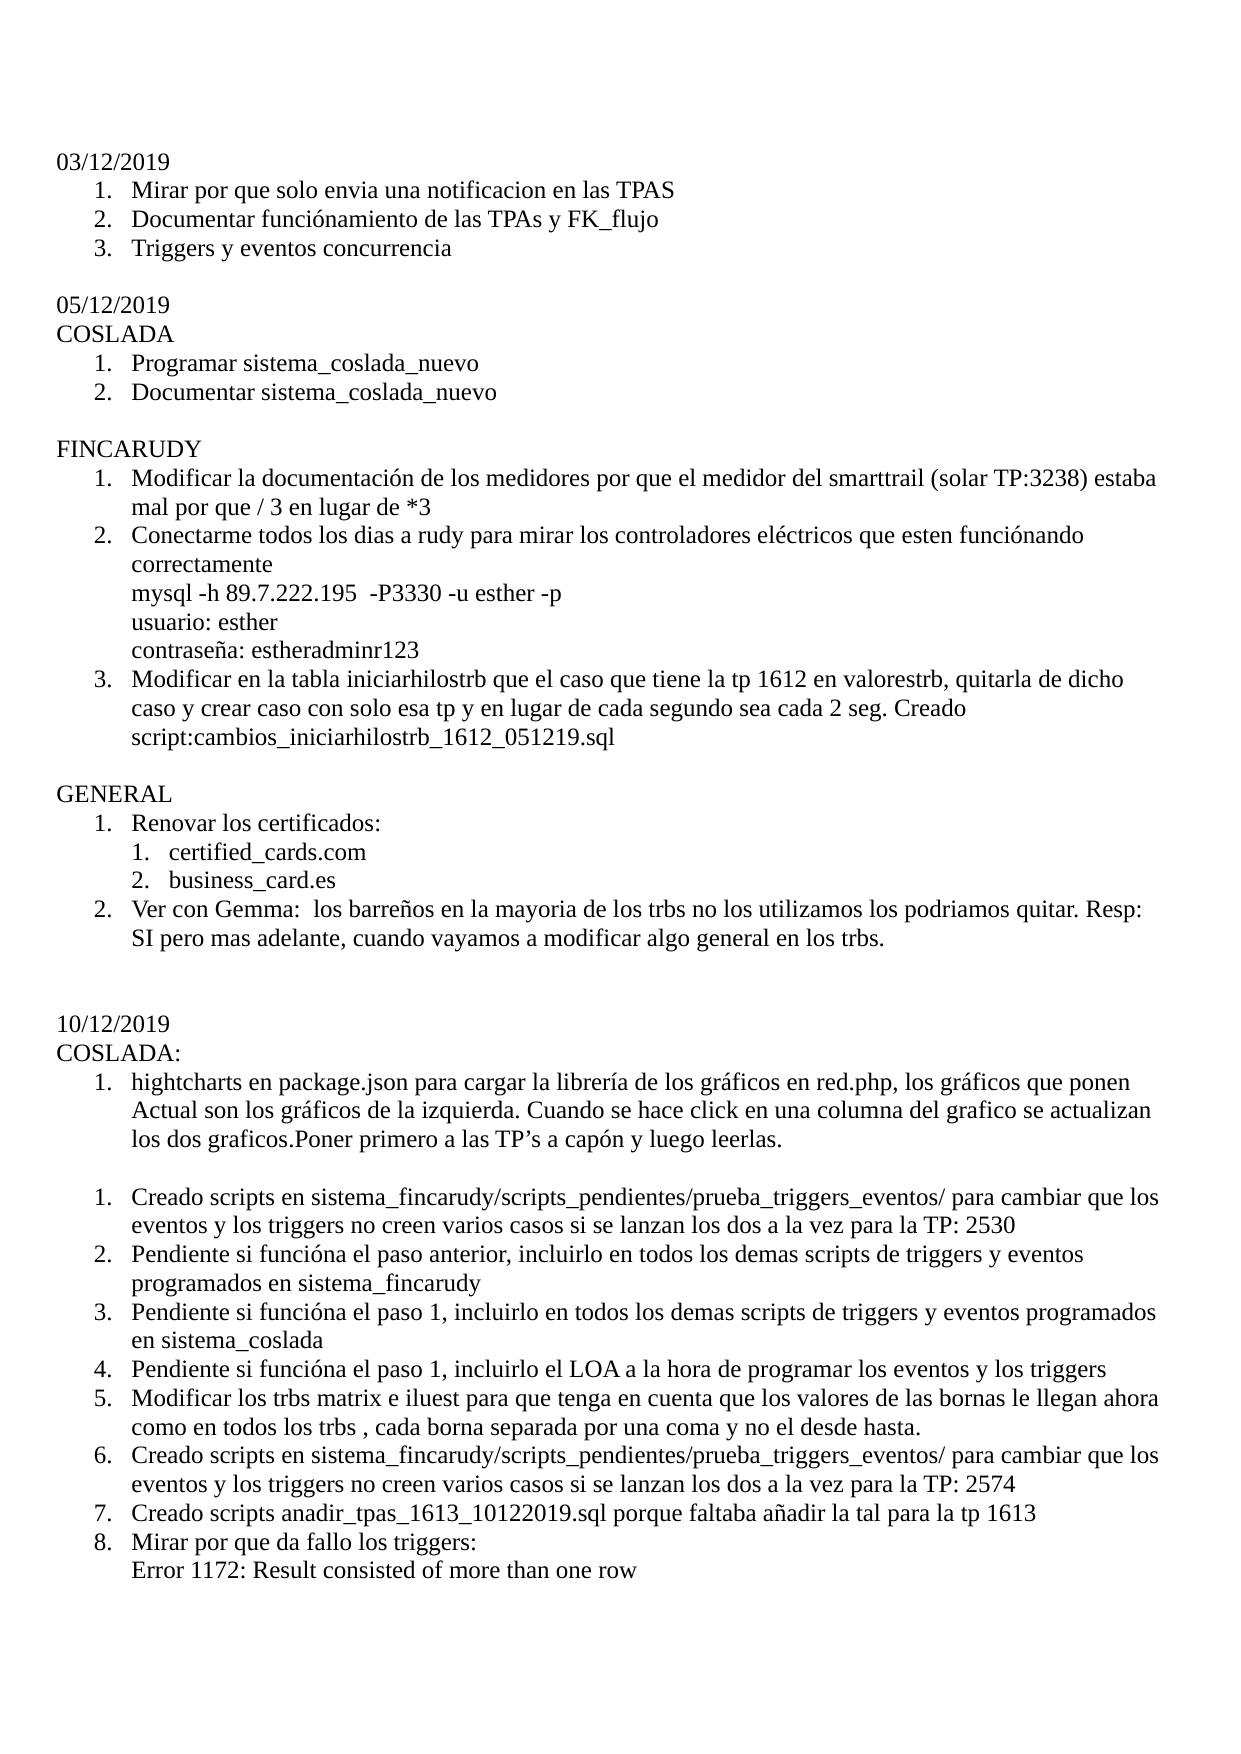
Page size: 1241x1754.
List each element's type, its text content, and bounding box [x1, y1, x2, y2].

list Mirar por que solo envia una notificacion en las TPAS [94, 176, 1167, 204]
list Modificar la documentación de los medidores por que el medidor del smarttrail (solar TP:3238) estaba mal por que / 3 en lugar de *3 [94, 463, 1167, 521]
text 03/12/2019 [56, 147, 1167, 176]
list Triggers y eventos concurrencia [94, 233, 1167, 262]
text GENERAL [56, 751, 1167, 808]
text COSLADA: [56, 1038, 1167, 1067]
list Pendiente si funcióna el paso 1, incluirlo en todos los demas scripts de triggers y eventos programados en sistema_coslada [94, 1297, 1167, 1354]
list Mirar por que da fallo los triggers: [94, 1527, 1167, 1556]
list business_card.es [131, 866, 1167, 894]
list Error 1172: Result consisted of more than one row [94, 1556, 1167, 1584]
list Pendiente si funcióna el paso anterior, incluirlo en todos los demas scripts de triggers y eventos programados en sistema_fincarudy [94, 1239, 1167, 1297]
list Pendiente si funcióna el paso 1, incluirlo el LOA a la hora de programar los eventos y los triggers [94, 1354, 1167, 1383]
list hightcharts en package.json para cargar la librería de los gráficos en red.php, los gráficos que ponen Actual son los gráficos de la izquierda. Cuando se hace click en una columna del grafico se actualizan los dos graficos.Poner primero a las TP’s a capón y luego leerlas. [94, 1067, 1167, 1153]
list Documentar funciónamiento de las TPAs y FK_flujo [94, 204, 1167, 233]
list usuario: esther [94, 607, 1167, 636]
list Conectarme todos los dias a rudy para mirar los controladores eléctricos que esten funciónando correctamente [94, 521, 1167, 578]
list mysql -h 89.7.222.195 -P3330 -u esther -p [94, 578, 1167, 607]
list Modificar los trbs matrix e iluest para que tenga en cuenta que los valores de las bornas le llegan ahora como en todos los trbs , cada borna separada por una coma y no el desde hasta. [94, 1383, 1167, 1441]
list Documentar sistema_coslada_nuevo [94, 377, 1167, 406]
list Creado scripts anadir_tpas_1613_10122019.sql porque faltaba añadir la tal para la tp 1613 [94, 1498, 1167, 1527]
text FINCARUDY [56, 434, 1167, 463]
text 10/12/2019 [56, 1009, 1167, 1038]
list Ver con Gemma: los barreños en la mayoria de los trbs no los utilizamos los podriamos quitar. Resp: SI pero mas adelante, cuando vayamos a modificar algo general en los trbs. [94, 894, 1167, 952]
list certified_cards.com [131, 837, 1167, 866]
list Programar sistema_coslada_nuevo [94, 348, 1167, 377]
list Renovar los certificados: [94, 808, 1167, 837]
list Modificar en la tabla iniciarhilostrb que el caso que tiene la tp 1612 en valorestrb, quitarla de dicho caso y crear caso con solo esa tp y en lugar de cada segundo sea cada 2 seg. Creado script:cambios_iniciarhilostrb_1612_051219.sql [94, 664, 1167, 751]
list contraseña: estheradminr123 [94, 636, 1167, 664]
list Creado scripts en sistema_fincarudy/scripts_pendientes/prueba_triggers_eventos/ para cambiar que los eventos y los triggers no creen varios casos si se lanzan los dos a la vez para la TP: 2574 [94, 1441, 1167, 1498]
text COSLADA [56, 319, 1167, 348]
list Creado scripts en sistema_fincarudy/scripts_pendientes/prueba_triggers_eventos/ para cambiar que los eventos y los triggers no creen varios casos si se lanzan los dos a la vez para la TP: 2530 [94, 1182, 1167, 1239]
text 05/12/2019 [56, 291, 1167, 319]
